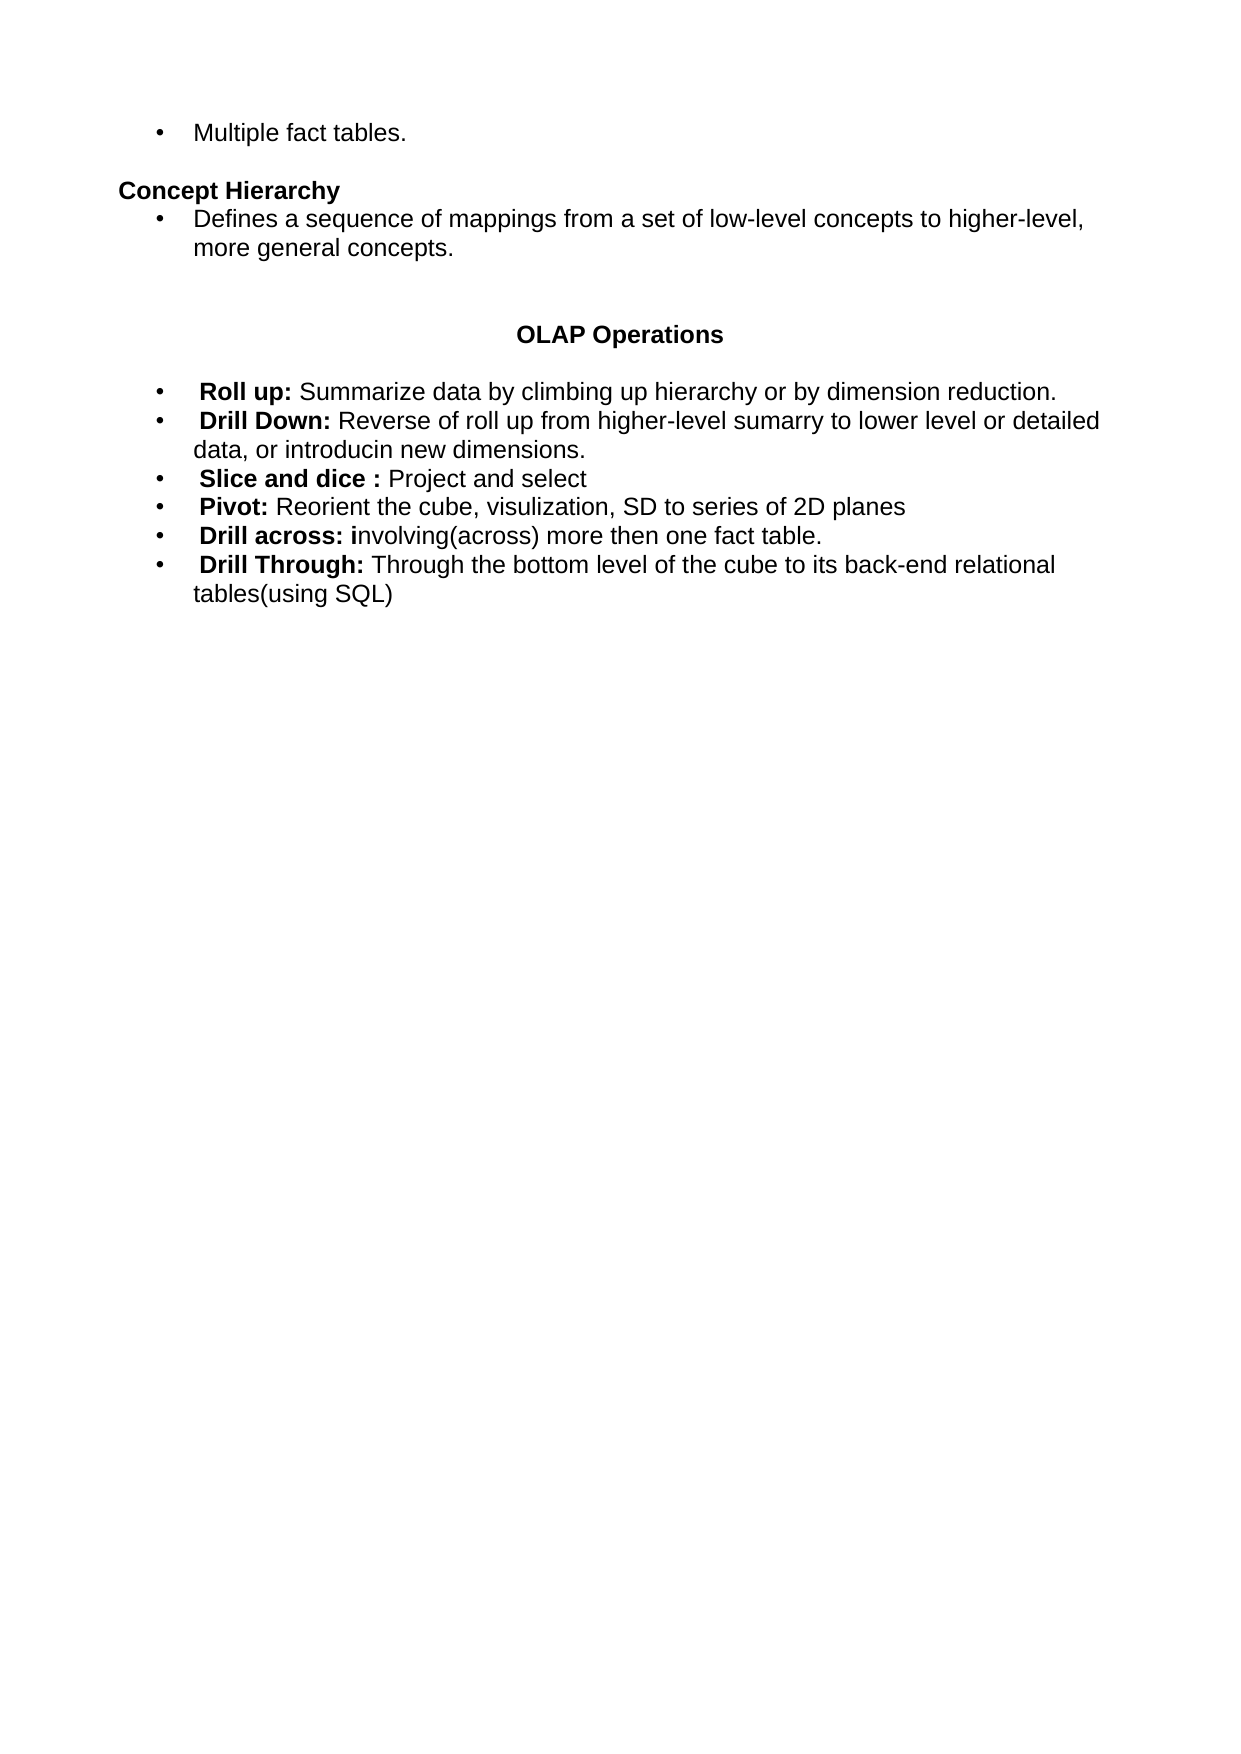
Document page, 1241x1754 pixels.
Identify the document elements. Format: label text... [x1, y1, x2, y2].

text Concept Hierarchy [118, 176, 1122, 204]
list Pivot: Reorient the cube, visulization, SD to series of 2D planes [156, 492, 1122, 521]
list Drill Down: Reverse of roll up from higher-level sumarry to lower level or detailed data, or introducin new dimensions. [156, 406, 1122, 463]
list Multiple fact tables. [156, 118, 1122, 147]
text OLAP Operations [118, 319, 1122, 348]
list Defines a sequence of mappings from a set of low-level concepts to higher-level, more general concepts. [156, 204, 1122, 262]
list Drill Through: Through the bottom level of the cube to its back-end relational tables(using SQL) [156, 550, 1122, 608]
list Drill across: involving(across) more then one fact table. [156, 521, 1122, 550]
list Slice and dice : Project and select [156, 463, 1122, 492]
list Roll up: Summarize data by climbing up hierarchy or by dimension reduction. [156, 377, 1122, 406]
